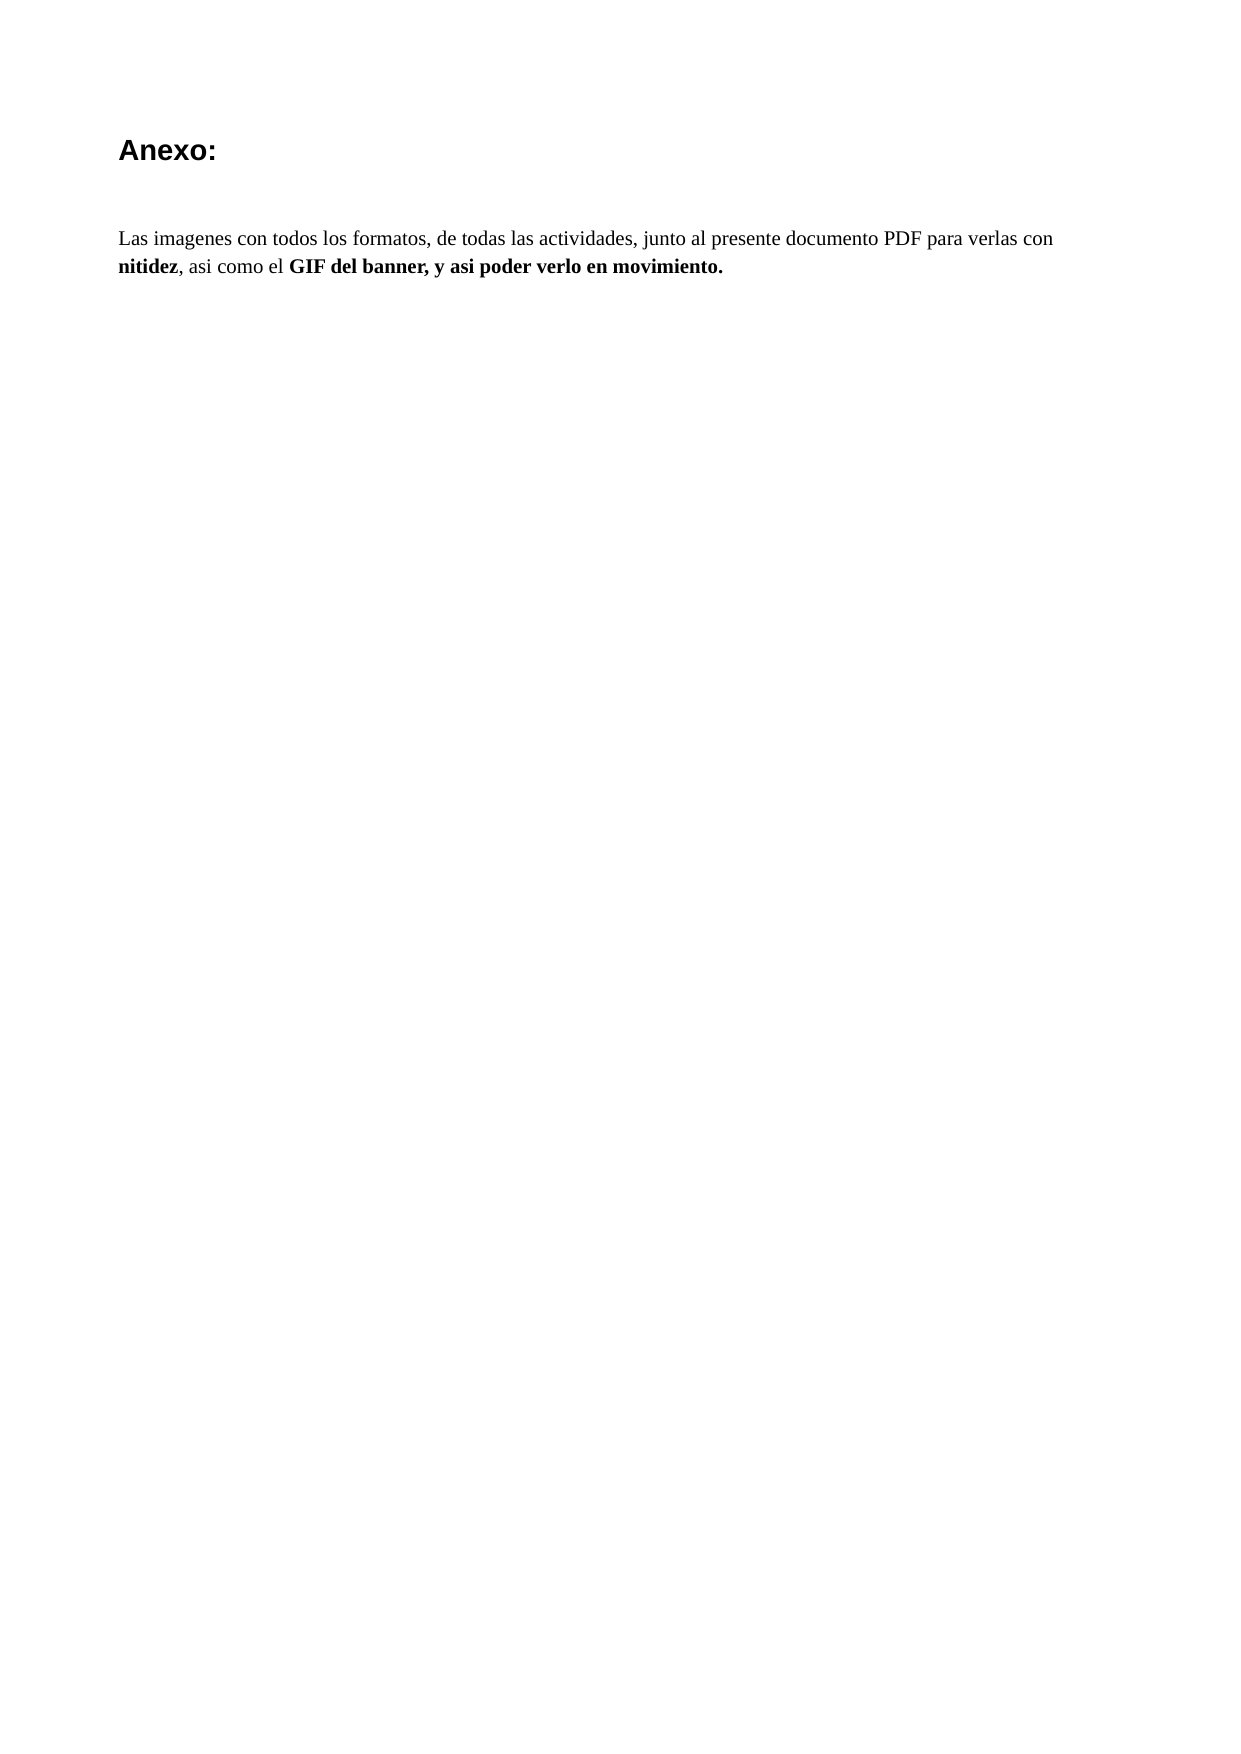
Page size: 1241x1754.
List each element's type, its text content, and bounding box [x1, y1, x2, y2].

text Las imagenes con todos los formatos, de todas las actividades, junto al presente documento PDF para verlas con nitidez, asi como el GIF del banner, y asi poder verlo en movimiento. [118, 226, 1122, 278]
subtitle Anexo: [118, 133, 1122, 166]
